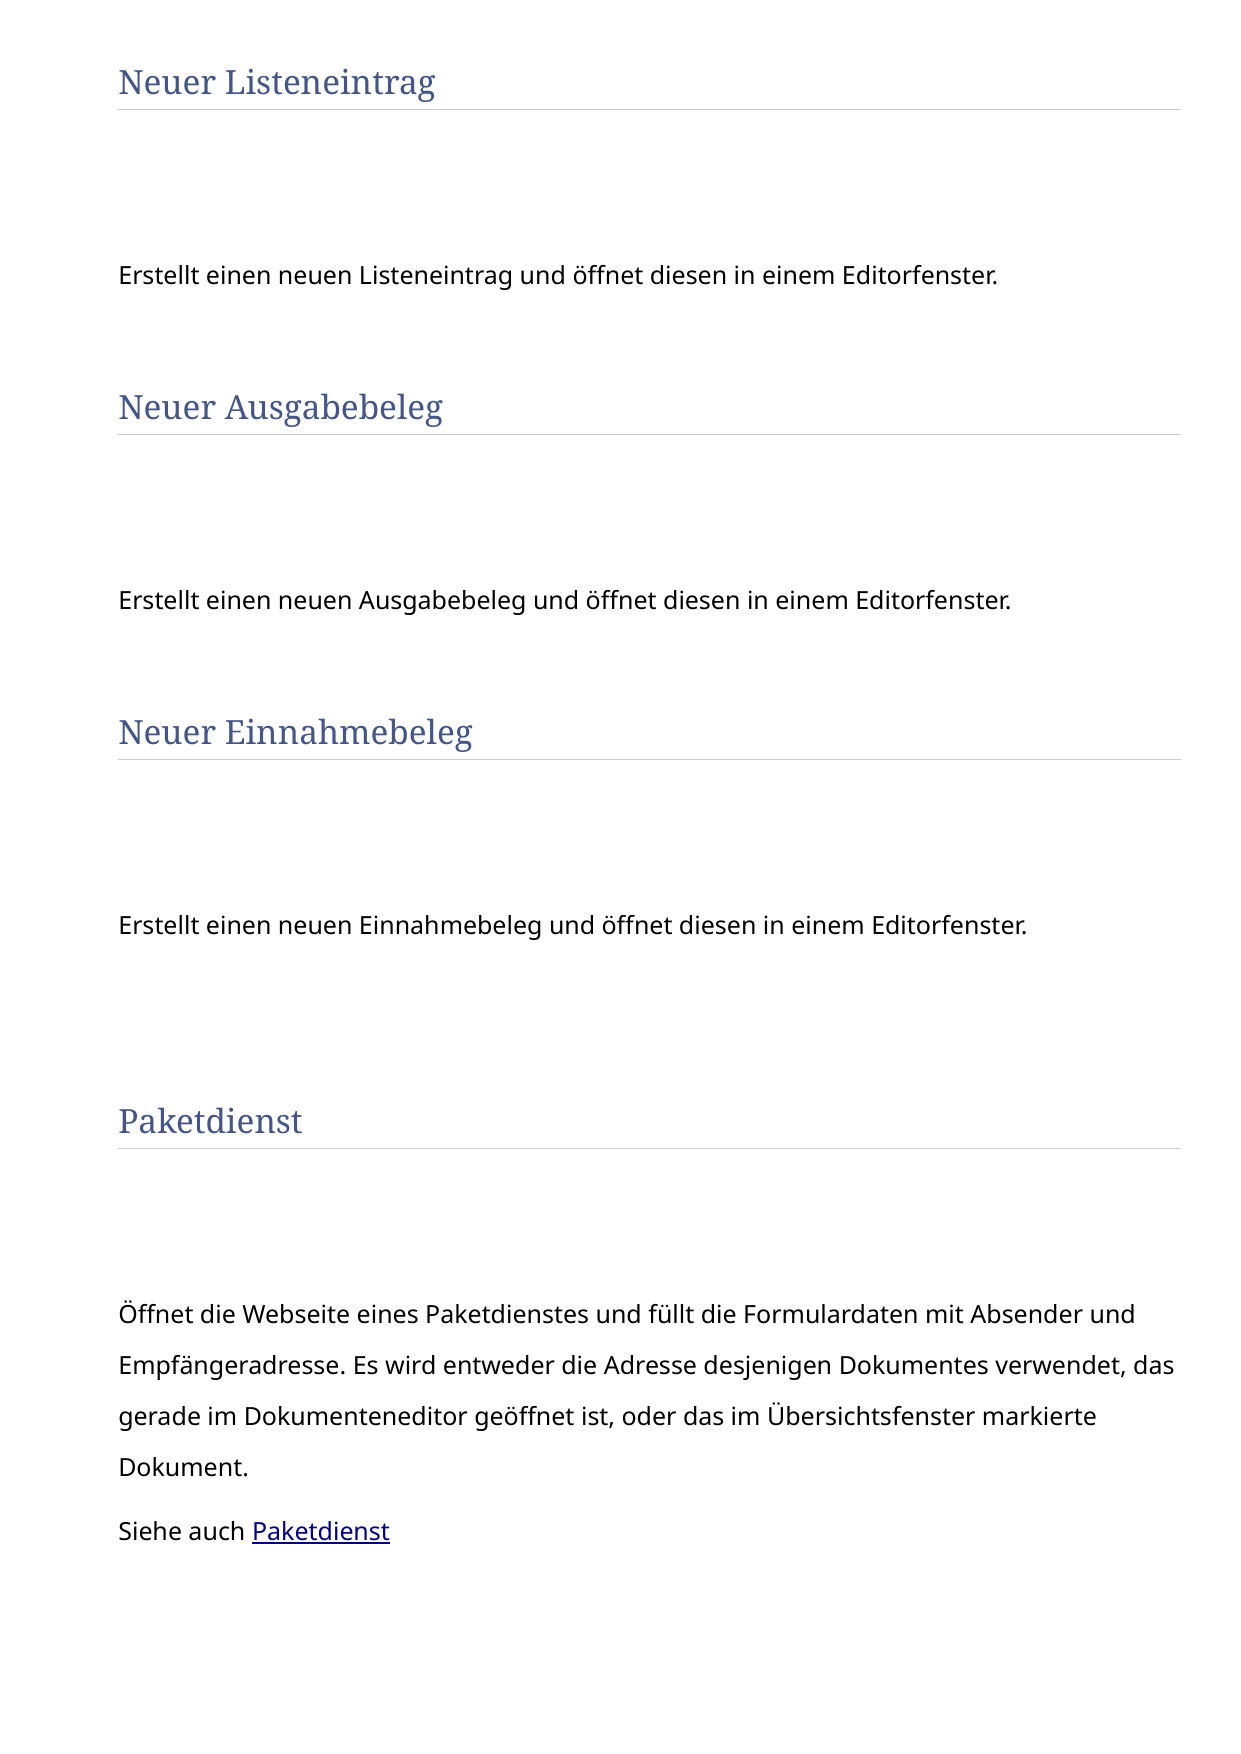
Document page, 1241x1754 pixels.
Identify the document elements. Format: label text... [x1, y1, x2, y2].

text Erstellt einen neuen Einnahmebeleg und öffnet diesen in einem Editorfenster. [118, 908, 1181, 942]
text Siehe auch Paketdienst [118, 1513, 1181, 1547]
text Öffnet die Webseite eines Paketdienstes und füllt die Formulardaten mit Absender und Empfängeradresse. Es wird entweder die Adresse desjenigen Dokumentes verwendet, das gerade im Dokumenteneditor geöffnet ist, oder das im Übersichtsfenster markierte Dokument. [118, 1297, 1181, 1484]
subtitle Neuer Listeneintrag [118, 59, 1181, 109]
subtitle Neuer Einnahmebeleg [118, 709, 1181, 759]
subtitle Paketdienst [118, 1098, 1181, 1148]
subtitle Neuer Ausgabebeleg [118, 384, 1181, 434]
text Erstellt einen neuen Ausgabebeleg und öffnet diesen in einem Editorfenster. [118, 583, 1181, 617]
text Erstellt einen neuen Listeneintrag und öffnet diesen in einem Editorfenster. [118, 258, 1181, 292]
